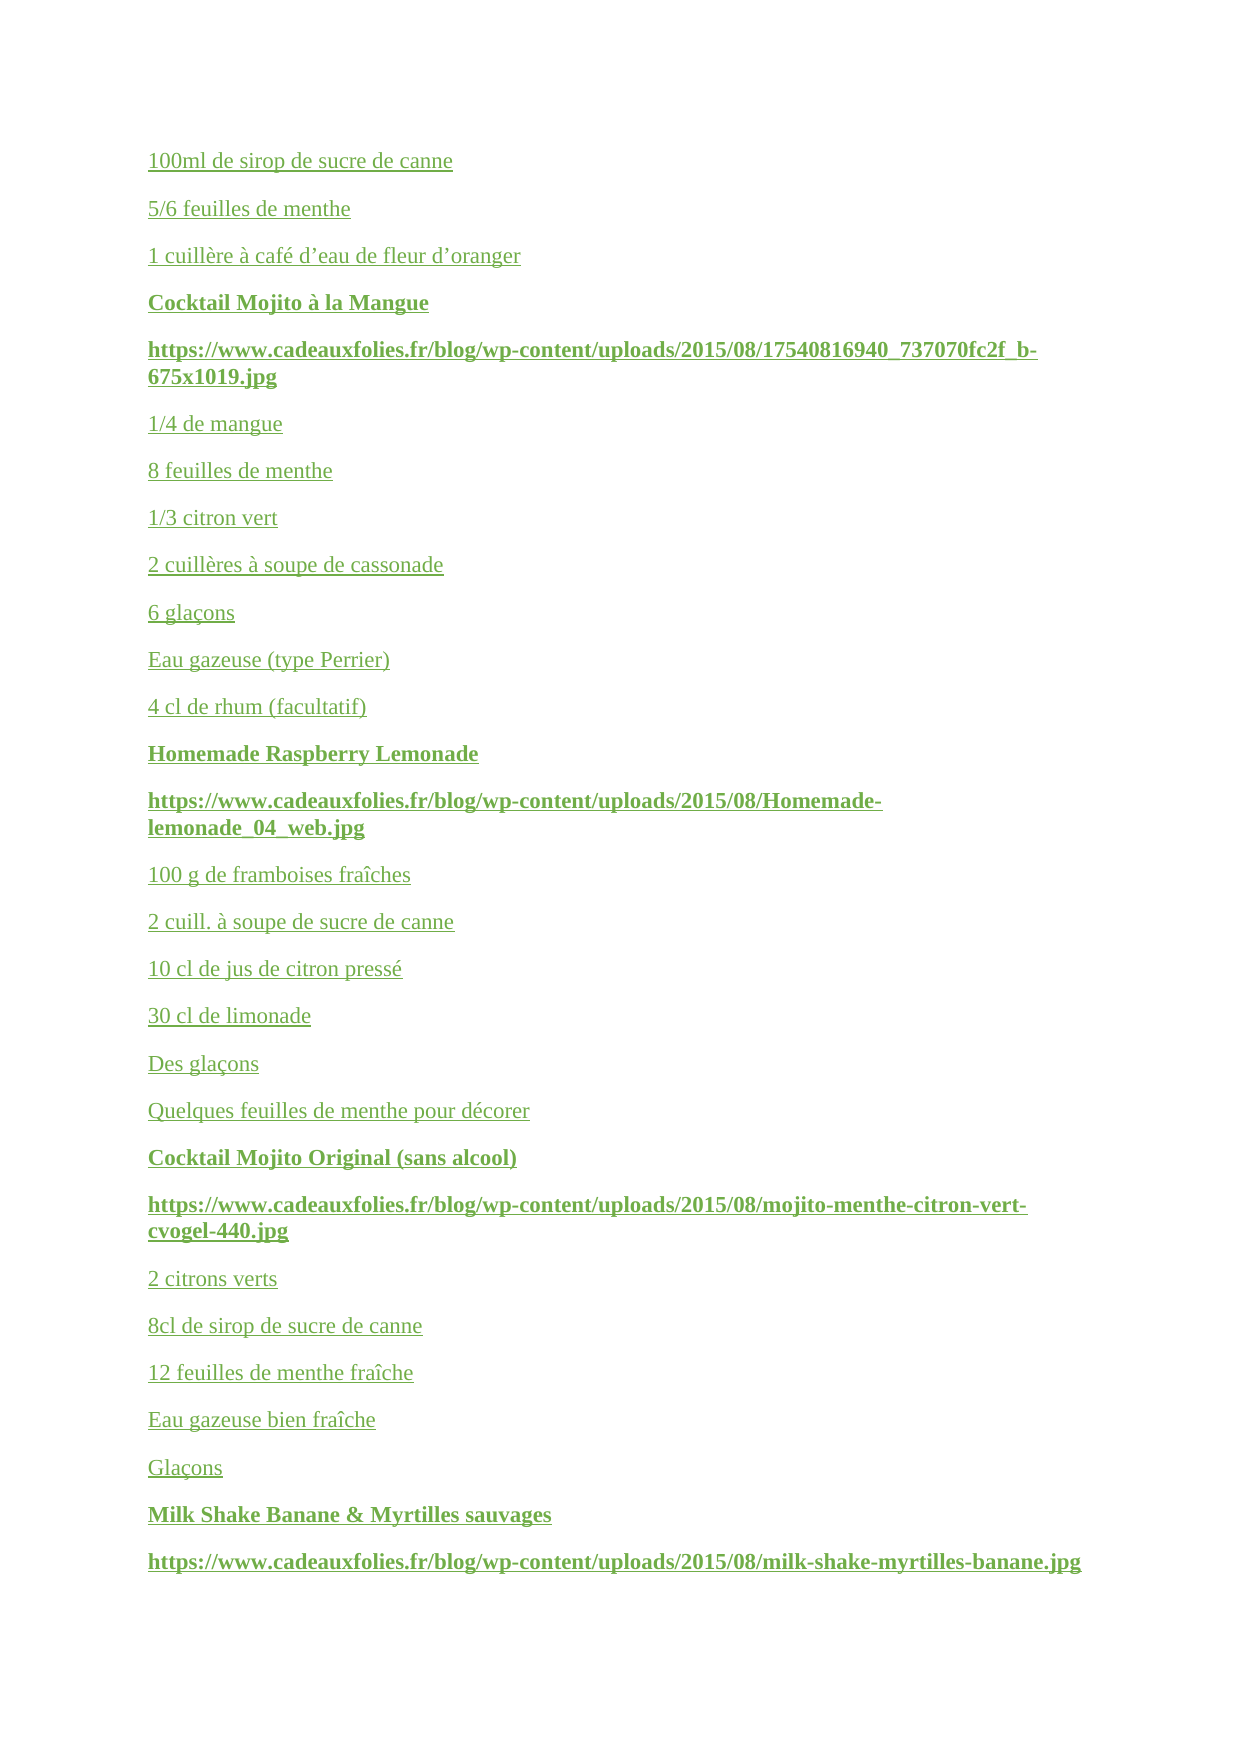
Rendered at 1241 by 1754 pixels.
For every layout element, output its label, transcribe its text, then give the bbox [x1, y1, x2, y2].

text 2 citrons verts [148, 1265, 1093, 1291]
text 4 cl de rhum (facultatif) [148, 693, 1093, 719]
text 1 cuillère à café d’eau de fleur d’oranger [148, 242, 1093, 268]
text 10 cl de jus de citron pressé [148, 955, 1093, 982]
subtitle Cocktail Mojito Original (sans alcool) [148, 1144, 1093, 1170]
text 5/6 feuilles de menthe [148, 195, 1093, 221]
text Glaçons [148, 1453, 1093, 1480]
text Eau gazeuse bien fraîche [148, 1406, 1093, 1433]
text 30 cl de limonade [148, 1002, 1093, 1029]
text Des glaçons [148, 1050, 1093, 1076]
subtitle Milk Shake Banane & Myrtilles sauvages [148, 1501, 1093, 1527]
text 12 feuilles de menthe fraîche [148, 1359, 1093, 1386]
text 2 cuillères à soupe de cassonade [148, 551, 1093, 578]
subtitle https://www.cadeauxfolies.fr/blog/wp-content/uploads/2015/08/17540816940_737070fc2f_b-675x1019.jpg [148, 336, 1093, 389]
subtitle https://www.cadeauxfolies.fr/blog/wp-content/uploads/2015/08/mojito-menthe-citron-vert-cvogel-440.jpg [148, 1191, 1093, 1244]
text 100ml de sirop de sucre de canne [148, 148, 1093, 174]
text 8cl de sirop de sucre de canne [148, 1312, 1093, 1338]
subtitle Homemade Raspberry Lemonade [148, 740, 1093, 767]
subtitle https://www.cadeauxfolies.fr/blog/wp-content/uploads/2015/08/Homemade-lemonade_04_web.jpg [148, 787, 1093, 840]
text 1/3 citron vert [148, 504, 1093, 531]
text Eau gazeuse (type Perrier) [148, 646, 1093, 672]
text 100 g de framboises fraîches [148, 861, 1093, 887]
text 8 feuilles de menthe [148, 457, 1093, 483]
subtitle https://www.cadeauxfolies.fr/blog/wp-content/uploads/2015/08/milk-shake-myrtilles-banane.jpg [148, 1548, 1093, 1574]
text 2 cuill. à soupe de sucre de canne [148, 908, 1093, 934]
text 1/4 de mangue [148, 410, 1093, 436]
subtitle Cocktail Mojito à la Mangue [148, 289, 1093, 316]
text Quelques feuilles de menthe pour décorer [148, 1097, 1093, 1123]
text 6 glaçons [148, 599, 1093, 625]
